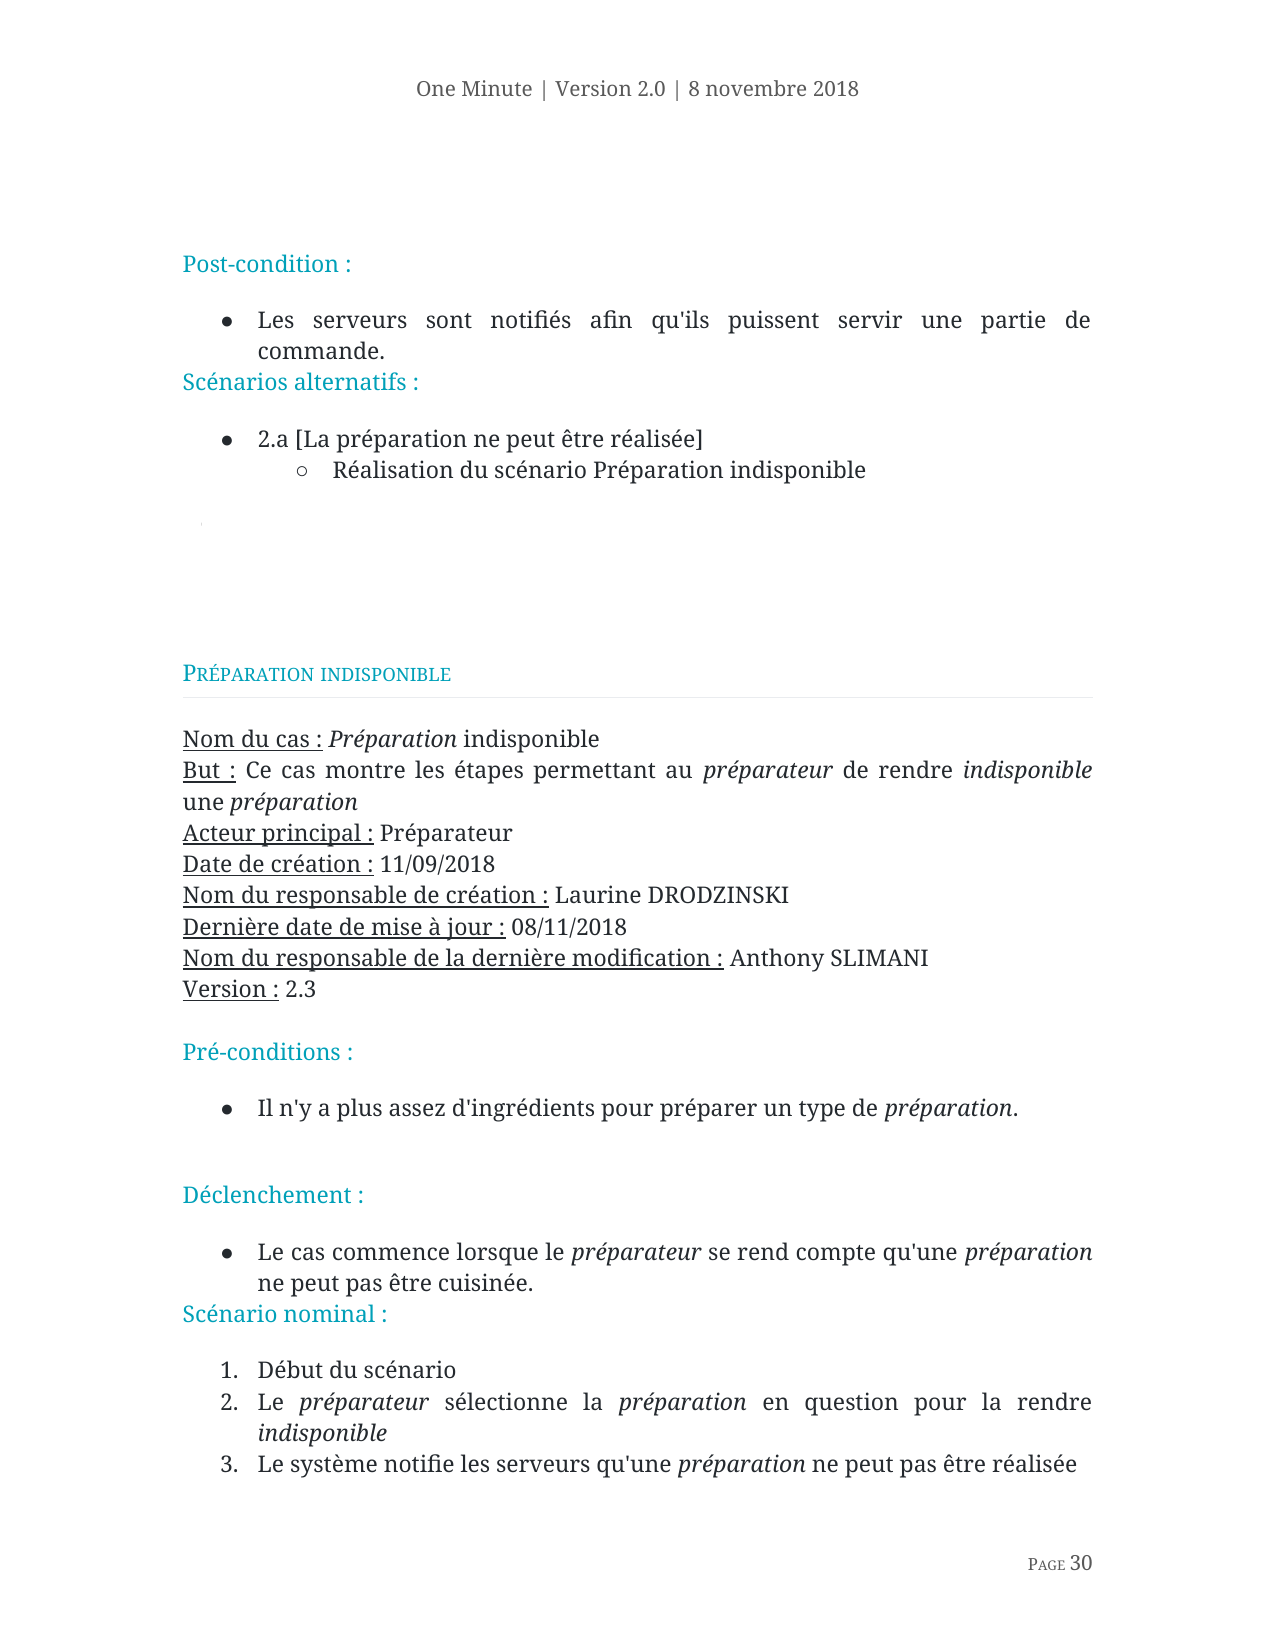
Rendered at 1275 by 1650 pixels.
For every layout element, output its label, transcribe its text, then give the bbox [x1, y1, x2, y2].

text Nom du responsable de création : Laurine DRODZINSKI [182, 879, 1093, 911]
text Post-condition : [182, 247, 1093, 279]
list Les serveurs sont notifiés afin qu'ils puissent servir une partie de commande. [220, 304, 1093, 366]
list Le cas commence lorsque le préparateur se rend compte qu'une préparation ne peut pas être cuisinée. [220, 1236, 1093, 1298]
text Version : 2.3 [182, 973, 1093, 1004]
text Pré-conditions : [182, 1036, 1093, 1067]
text Scénario nominal : [182, 1298, 1093, 1329]
list Le préparateur sélectionne la préparation en question pour la rendre indisponible [220, 1386, 1093, 1448]
text Déclenchement : [182, 1179, 1093, 1211]
list Le système notifie les serveurs qu'une préparation ne peut pas être réalisée [220, 1448, 1093, 1479]
text Dernière date de mise à jour : 08/11/2018 [182, 911, 1093, 942]
list Début du scénario [220, 1354, 1093, 1386]
text Scénarios alternatifs : [182, 366, 1093, 397]
text Nom du responsable de la dernière modification : Anthony SLIMANI [182, 942, 1093, 973]
list Il n'y a plus assez d'ingrédients pour préparer un type de préparation. [220, 1092, 1093, 1123]
text But : Ce cas montre les étapes permettant au préparateur de rendre indisponible une préparation [182, 754, 1093, 817]
text Date de création : 11/09/2018 [182, 848, 1093, 879]
text Acteur principal : Préparateur [182, 817, 1093, 848]
subtitle Préparation indisponible [182, 657, 1093, 698]
list Réalisation du scénario Préparation indisponible [295, 454, 1093, 485]
text Nom du cas : Préparation indisponible [182, 723, 1093, 754]
list 2.a [La préparation ne peut être réalisée] [220, 422, 1093, 454]
